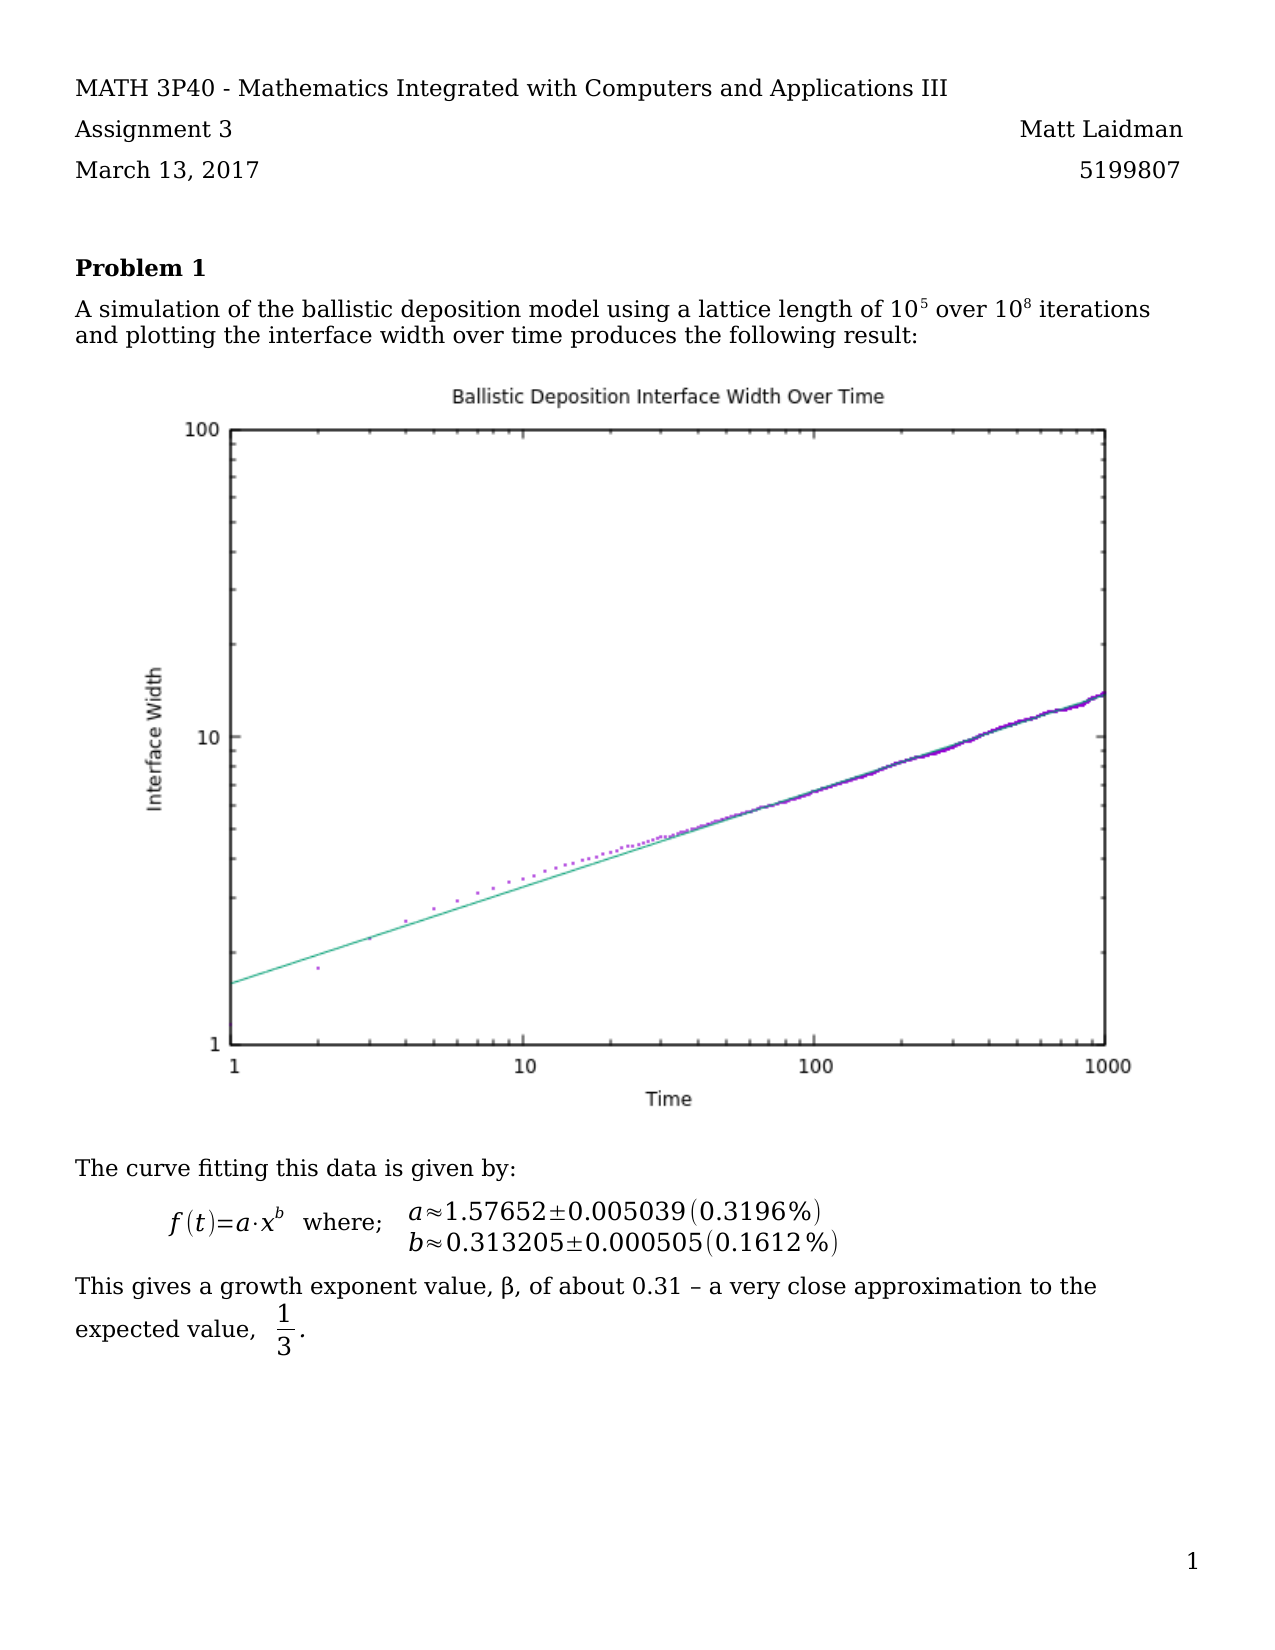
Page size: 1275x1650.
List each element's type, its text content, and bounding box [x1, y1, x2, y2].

text where; [75, 1196, 1200, 1258]
text This gives a growth exponent value, β, of about 0.31 – a very close approximation to the expected value, [75, 1273, 1200, 1361]
picture [137, 363, 1138, 1114]
text The curve fitting this data is given by: [75, 1155, 1200, 1182]
text Problem 1 [75, 254, 1200, 281]
text A simulation of the ballistic deposition model using a lattice length of 105 over 108 iterations and plotting the interface width over time produces the following result: [75, 296, 1200, 349]
